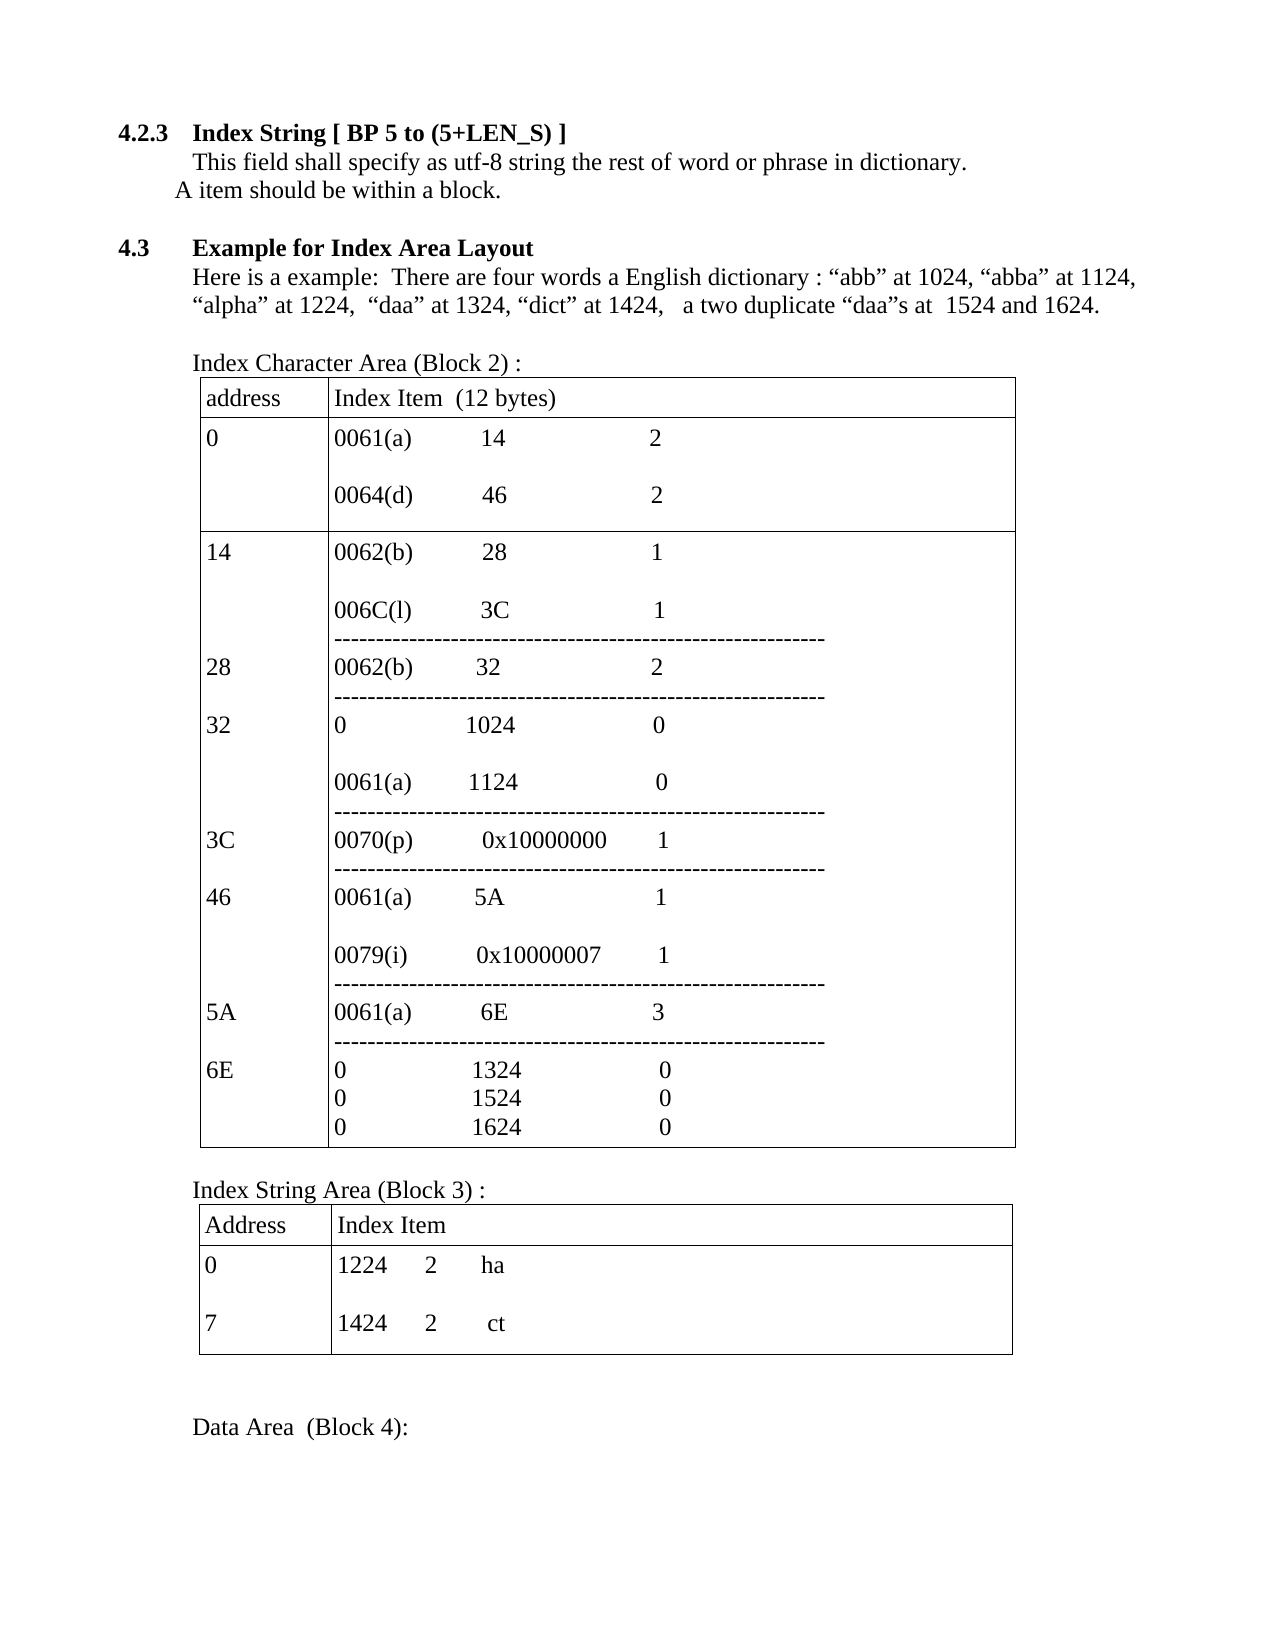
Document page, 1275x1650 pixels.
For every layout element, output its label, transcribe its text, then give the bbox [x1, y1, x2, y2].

text 4.3 Example for Index Area Layout [118, 233, 1157, 262]
text Here is a example: There are four words a English dictionary : “abb” at 1024, “abba” at 1124, “alpha” at 1224, “daa” at 1324, “dict” at 1424, a two duplicate “daa”s at 1524 and 1624. [118, 262, 1157, 319]
table_cell 0 7 [200, 1246, 331, 1354]
table_cell 0061(a) 14 2 0064(d) 46 2 [329, 418, 1015, 531]
table_cell 0062(b) 28 1 006C(l) 3C 1 ----------------------------------------------------------- 0062(b) 32 2 ----------------------------------------------------------- 0 1024 0 0061(a) 1124 0 ----------------------------------------------------------- 0070(p) 0x10000000 1 ----------------------------------------------------------- 0061(a) 5A 1 0079(i) 0x10000007 1 ----------------------------------------------------------- 0061(a) 6E 3 ----------------------------------------------------------- 0 1324 0 0 1524 0 0 1624 0 [329, 532, 1015, 1147]
text Index String Area (Block 3) : [118, 1176, 1157, 1204]
table_cell 0 [201, 418, 328, 531]
text A item should be within a block. [118, 176, 1157, 204]
text This field shall specify as utf-8 string the rest of word or phrase in dictionary. [118, 147, 1157, 176]
table_header Index Item [332, 1205, 1012, 1245]
table_cell 14 28 32 3C 46 5A 6E [201, 532, 328, 1147]
text 4.2.3 Index String [ BP 5 to (5+LEN_S) ] [118, 118, 1157, 147]
table_cell 1224 2 ha 1424 2 ct [332, 1246, 1012, 1354]
text Index Character Area (Block 2) : [118, 348, 1157, 377]
table_header Index Item (12 bytes) [329, 378, 1015, 417]
text Data Area (Block 4): [118, 1412, 1157, 1441]
table_header address [201, 378, 328, 417]
table_header Address [200, 1205, 331, 1245]
